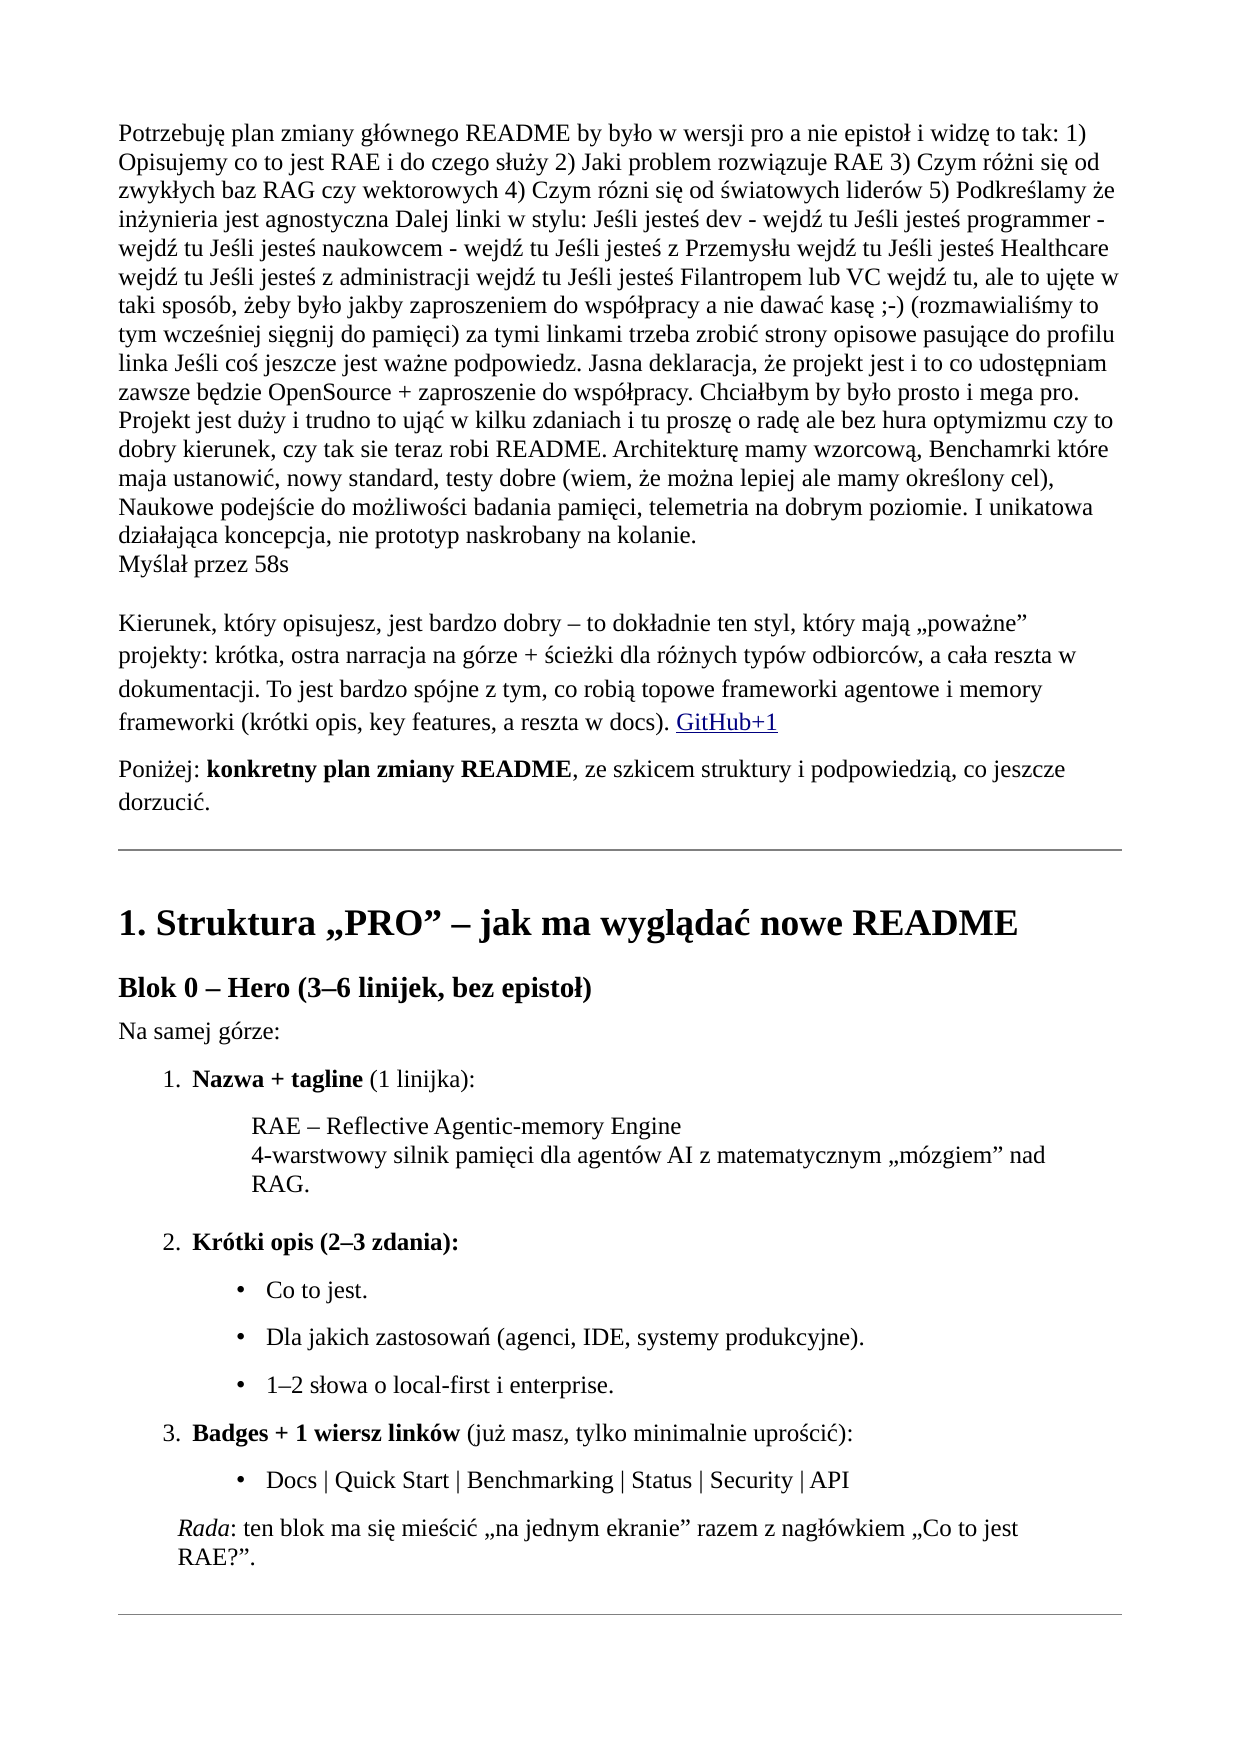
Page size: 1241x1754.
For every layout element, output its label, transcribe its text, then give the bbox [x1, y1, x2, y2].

list Dla jakich zastosowań (agenci, IDE, systemy produkcyjne). [236, 1322, 1122, 1351]
list Co to jest. [236, 1275, 1122, 1303]
text Rada: ten blok ma się mieścić „na jednym ekranie” razem z nagłówkiem „Co to jest RAE?”. [177, 1513, 1063, 1570]
list Badges + 1 wiersz linków (już masz, tylko minimalnie uprościć): [162, 1418, 1122, 1446]
list Nazwa + tagline (1 linijka): [162, 1064, 1122, 1093]
list Docs | Quick Start | Benchmarking | Status | Security | API [236, 1465, 1122, 1494]
text Myślał przez 58s [118, 549, 1122, 578]
list RAE – Reflective Agentic-memory Engine 4-warstwowy silnik pamięci dla agentów AI z matematycznym „mózgiem” nad RAG. [222, 1111, 1063, 1198]
text Potrzebuję plan zmiany głównego README by było w wersji pro a nie epistoł i widzę to tak: 1) Opisujemy co to jest RAE i do czego służy 2) Jaki problem rozwiązuje RAE 3) Czym różni się od zwykłych baz RAG czy wektorowych 4) Czym rózni się od światowych liderów 5) Podkreślamy że inżynieria jest agnostyczna Dalej linki w stylu: Jeśli jesteś dev - wejdź tu Jeśli jesteś programmer - wejdź tu Jeśli jesteś naukowcem - wejdź tu Jeśli jesteś z Przemysłu wejdź tu Jeśli jesteś Healthcare wejdź tu Jeśli jesteś z administracji wejdź tu Jeśli jesteś Filantropem lub VC wejdź tu, ale to ujęte w taki sposób, żeby było jakby zaproszeniem do współpracy a nie dawać kasę ;-) (rozmawialiśmy to tym wcześniej sięgnij do pamięci) za tymi linkami trzeba zrobić strony opisowe pasujące do profilu linka Jeśli coś jeszcze jest ważne podpowiedz. Jasna deklaracja, że projekt jest i to co udostępniam zawsze będzie OpenSource + zaproszenie do współpracy. Chciałbym by było prosto i mega pro. Projekt jest duży i trudno to ująć w kilku zdaniach i tu proszę o radę ale bez hura optymizmu czy to dobry kierunek, czy tak sie teraz robi README. Architekturę mamy wzorcową, Benchamrki które maja ustanowić, nowy standard, testy dobre (wiem, że można lepiej ale mamy określony cel), Naukowe podejście do możliwości badania pamięci, telemetria na dobrym poziomie. I unikatowa działająca koncepcja, nie prototyp naskrobany na kolanie. [118, 118, 1122, 549]
text Kierunek, który opisujesz, jest bardzo dobry – to dokładnie ten styl, który mają „poważne” projekty: krótka, ostra narracja na górze + ścieżki dla różnych typów odbiorców, a cała reszta w dokumentacji. To jest bardzo spójne z tym, co robią topowe frameworki agentowe i memory frameworki (krótki opis, key features, a reszta w docs). GitHub+1 [118, 608, 1122, 735]
subtitle 1. Struktura „PRO” – jak ma wyglądać nowe README [118, 900, 1122, 943]
text Poniżej: konkretny plan zmiany README, ze szkicem struktury i podpowiedzią, co jeszcze dorzucić. [118, 754, 1122, 816]
list 1–2 słowa o local-first i enterprise. [236, 1370, 1122, 1399]
subtitle Blok 0 – Hero (3–6 linijek, bez epistoł) [118, 970, 1122, 1004]
text Na samej górze: [118, 1016, 1122, 1045]
list Krótki opis (2–3 zdania): [162, 1227, 1122, 1256]
